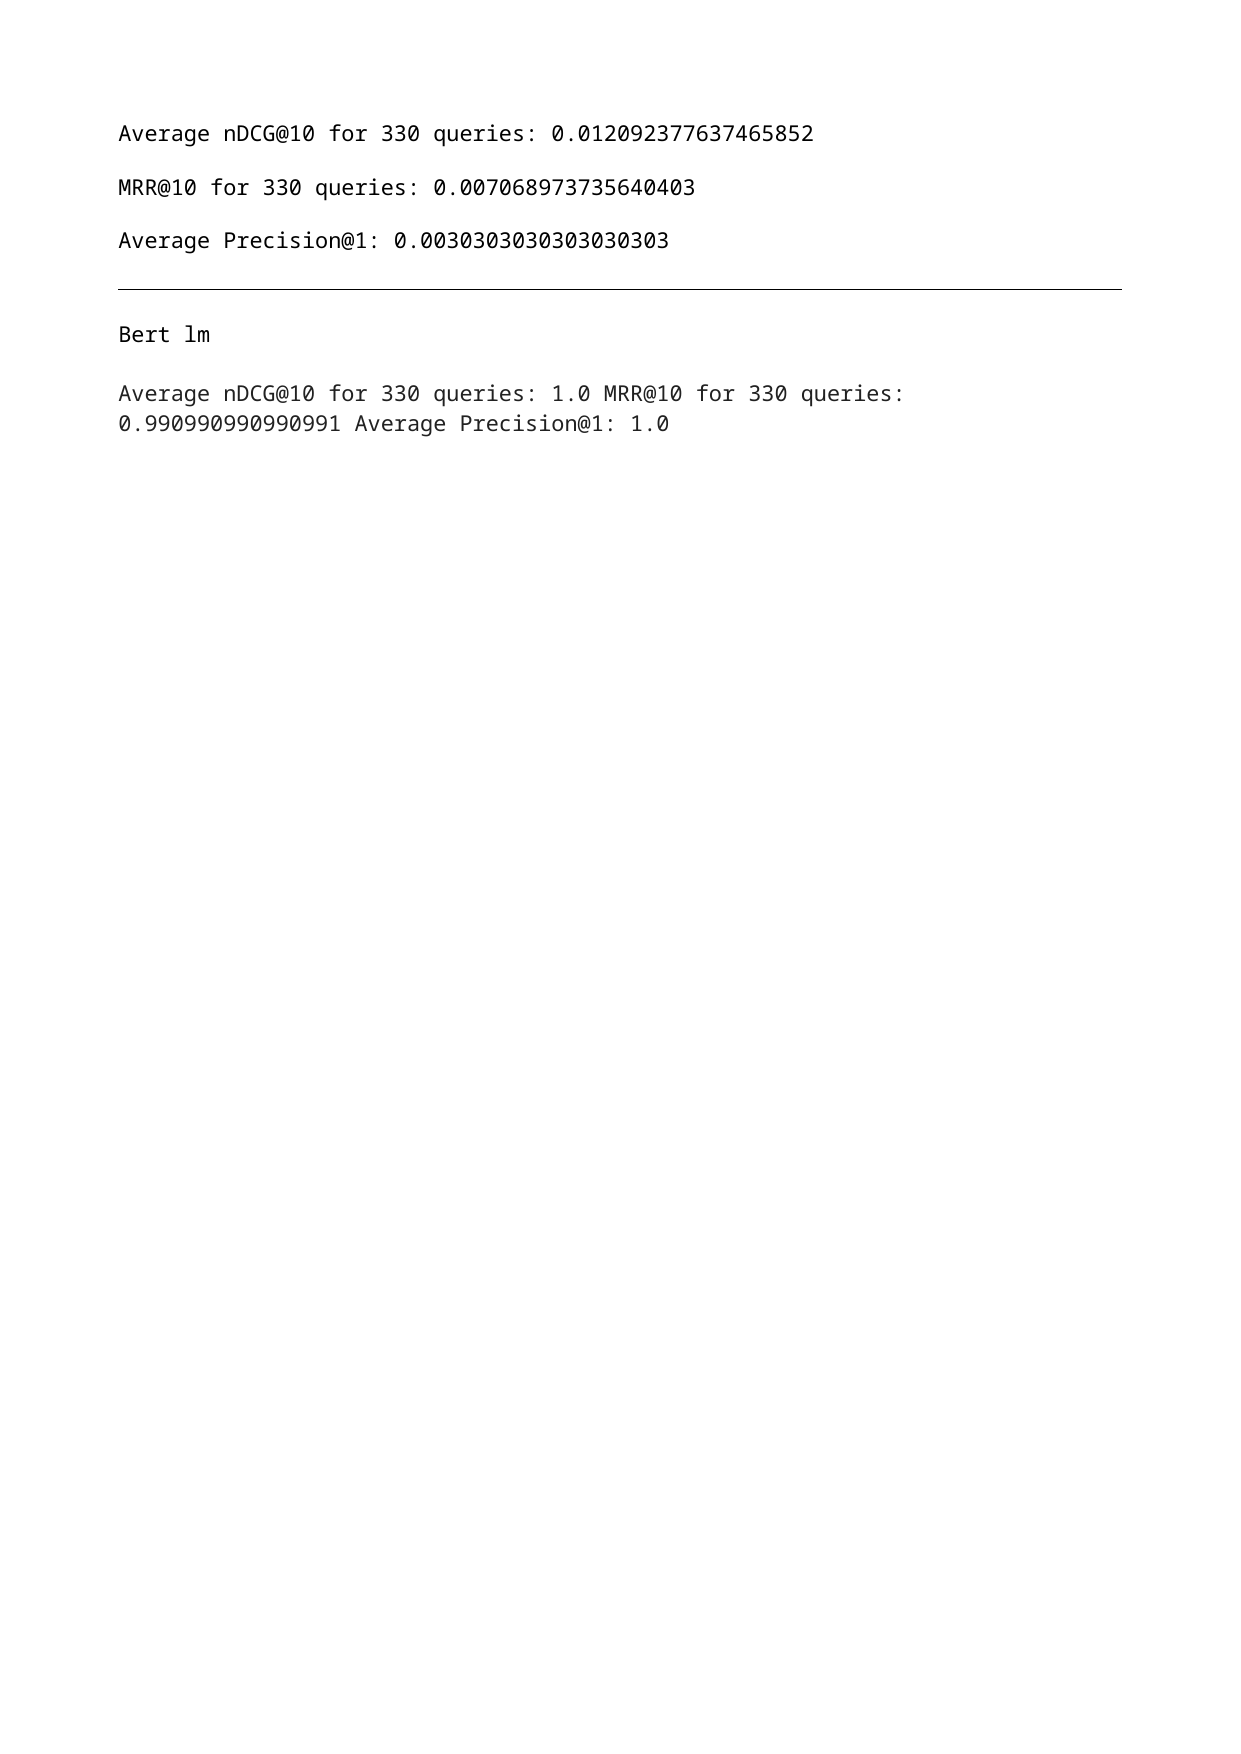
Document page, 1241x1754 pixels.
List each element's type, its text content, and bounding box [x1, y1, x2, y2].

text Average Precision@1: 0.0030303030303030303 [118, 225, 1122, 255]
text MRR@10 for 330 queries: 0.007068973735640403 [118, 172, 1122, 201]
text Average nDCG@10 for 330 queries: 0.012092377637465852 [118, 118, 1122, 148]
text Average nDCG@10 for 330 queries: 1.0 MRR@10 for 330 queries: 0.990990990990991 Average Precision@1: 1.0 [118, 378, 1122, 438]
text Bert lm [118, 319, 1122, 349]
